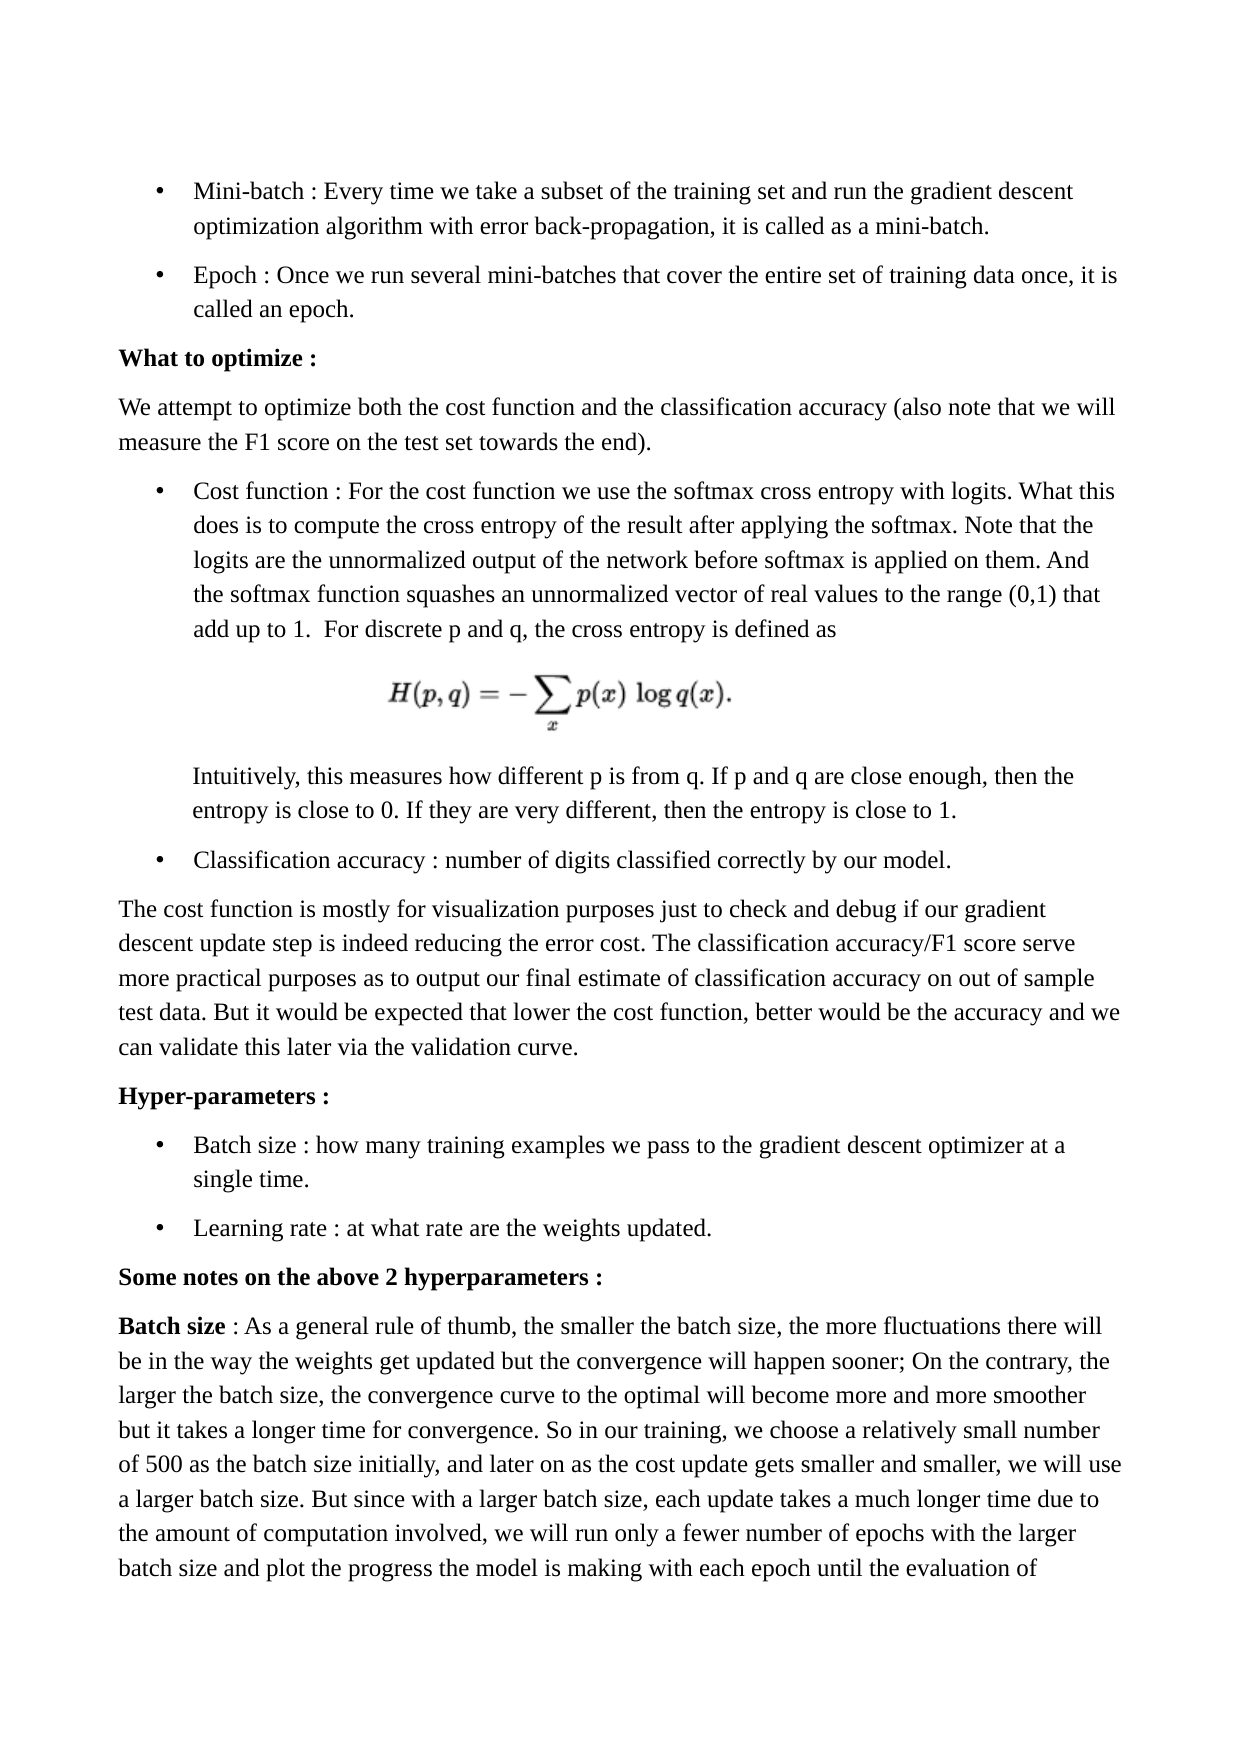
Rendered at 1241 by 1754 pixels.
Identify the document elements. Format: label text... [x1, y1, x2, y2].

list Learning rate : at what rate are the weights updated. [156, 1213, 1122, 1242]
text Batch size : As a general rule of thumb, the smaller the batch size, the more fluctuations there will be in the way the weights get updated but the convergence will happen sooner; On the contrary, the larger the batch size, the convergence curve to the optimal will become more and more smoother but it takes a longer time for convergence. So in our training, we choose a relatively small number of 500 as the batch size initially, and later on as the cost update gets smaller and smaller, we will use a larger batch size. But since with a larger batch size, each update takes a much longer time due to the amount of computation involved, we will run only a fewer number of epochs with the larger batch size and plot the progress the model is making with each epoch until the evaluation of [118, 1311, 1122, 1582]
list Batch size : how many training examples we pass to the gradient descent optimizer at a single time. [156, 1130, 1122, 1193]
text We attempt to optimize both the cost function and the classification accuracy (also note that we will measure the F1 score on the test set towards the end). [118, 392, 1122, 456]
text What to optimize : [118, 343, 1122, 372]
text Some notes on the above 2 hyperparameters : [118, 1262, 1122, 1291]
list Epoch : Once we run several mini-batches that cover the entire set of training data once, it is called an epoch. [156, 260, 1122, 323]
text The cost function is mostly for visualization purposes just to check and debug if our gradient descent update step is indeed reducing the error cost. The classification accuracy/F1 score serve more practical purposes as to output our final estimate of classification accuracy on out of sample test data. But it would be expected that lower the cost function, better would be the accuracy and we can validate this later via the validation curve. [118, 894, 1122, 1060]
text Hyper-parameters : [118, 1081, 1122, 1109]
text Intuitively, this measures how different p is from q. If p and q are close enough, then the entropy is close to 0. If they are very different, then the entropy is close to 1. [192, 761, 1122, 824]
list Classification accuracy : number of digits classified correctly by our model. [156, 845, 1122, 873]
list Cost function : For the cost function we use the softmax cross entropy with logits. What this does is to compute the cross entropy of the result after applying the softmax. Note that the logits are the unnormalized output of the network before softmax is applied on them. And the softmax function squashes an unnormalized vector of real values to the range (0,1) that add up to 1. For discrete p and q, the cross entropy is defined as [156, 476, 1122, 643]
list Mini-batch : Every time we take a subset of the training set and run the gradient descent optimization algorithm with error back-propagation, it is called as a mini-batch. [156, 176, 1122, 239]
picture [366, 666, 749, 737]
